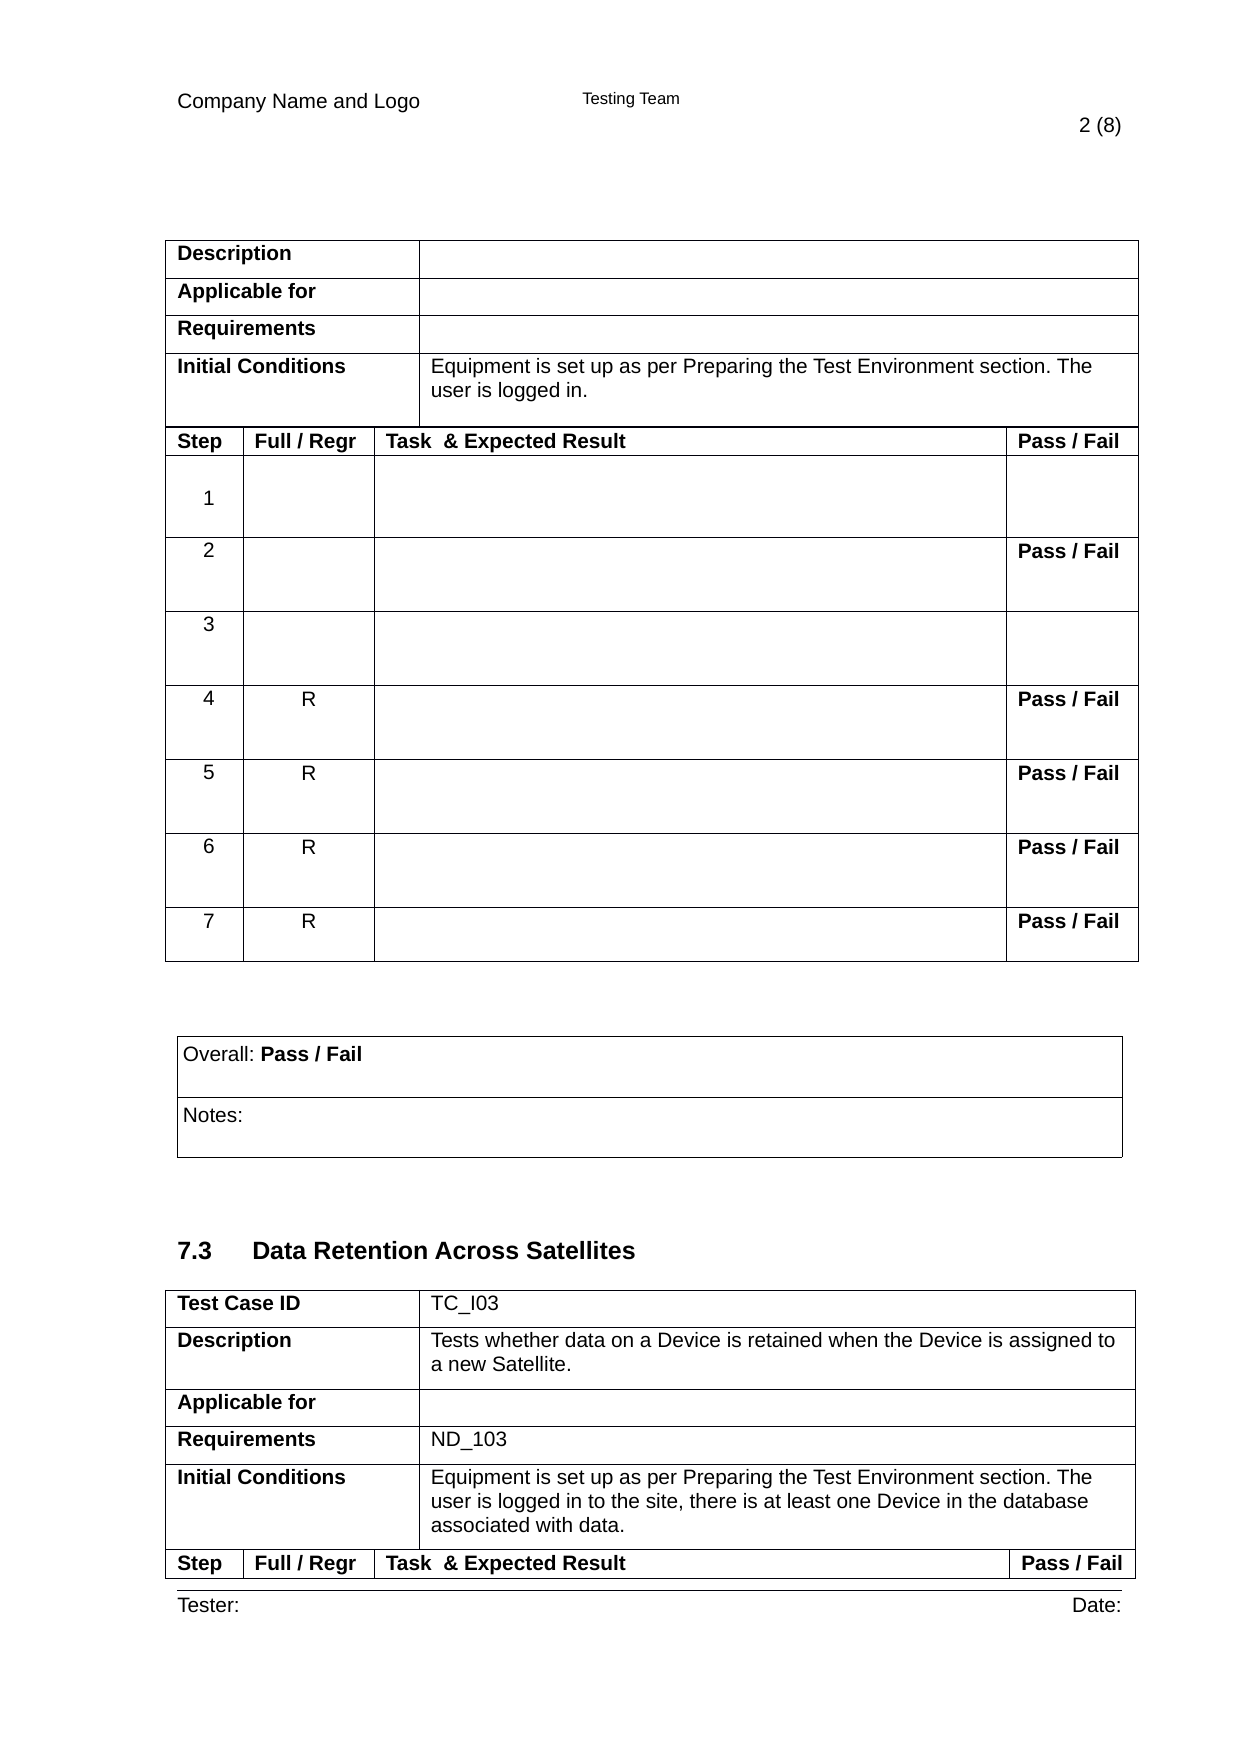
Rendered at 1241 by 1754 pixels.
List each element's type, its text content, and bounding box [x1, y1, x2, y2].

table_cell [420, 316, 1138, 352]
table_cell [375, 686, 1006, 759]
table_cell Description [166, 241, 419, 277]
table_cell Pass / Fail [1007, 834, 1138, 907]
table_cell [166, 908, 243, 961]
table_cell [375, 908, 1006, 961]
table_cell Full / Regr [244, 428, 374, 455]
table_cell R [244, 760, 374, 833]
table_header Overall: Pass / Fail [178, 1037, 1122, 1097]
table_cell Tests whether data on a Device is retained when the Device is assigned to a new Satellite. [420, 1328, 1135, 1389]
table_cell Pass / Fail [1010, 1550, 1135, 1578]
table_cell Pass / Fail [1007, 686, 1138, 759]
table_cell [244, 456, 374, 537]
table_cell Full / Regr [244, 1550, 374, 1578]
table_cell Requirements [166, 1427, 419, 1464]
table_cell [375, 760, 1006, 833]
table_header TC_I03 [420, 1291, 1135, 1327]
table_cell Pass / Fail [1007, 908, 1138, 961]
table_cell [1007, 456, 1138, 537]
table_cell [375, 834, 1006, 907]
table_cell Task & Expected Result [375, 428, 1006, 455]
table_cell ND_103 [420, 1427, 1135, 1464]
subtitle Data Retention Across Satellites [177, 1236, 1122, 1265]
table_cell Initial Conditions [166, 1465, 419, 1549]
table_cell Initial Conditions [166, 354, 419, 426]
table_cell Applicable for [166, 279, 419, 315]
table_cell [375, 612, 1006, 685]
table_cell [244, 538, 374, 611]
table_cell [166, 834, 243, 907]
table_cell Pass / Fail [1007, 428, 1138, 455]
table_cell [420, 279, 1138, 315]
table_cell [1007, 612, 1138, 685]
table_cell [375, 456, 1006, 537]
table_cell [244, 612, 374, 685]
table_cell Pass / Fail [1007, 760, 1138, 833]
table_cell Equipment is set up as per Preparing the Test Environment section. The user is logged in. [420, 354, 1138, 426]
table_cell R [244, 686, 374, 759]
table_cell [166, 456, 243, 537]
table_cell Equipment is set up as per Preparing the Test Environment section. The user is logged in to the site, there is at least one Device in the database associated with data. [420, 1465, 1135, 1549]
table_cell [375, 538, 1006, 611]
table_cell [420, 1390, 1135, 1426]
table_cell [166, 538, 243, 611]
table_cell Notes: [178, 1098, 1122, 1157]
table_cell Step [166, 1550, 243, 1578]
table_cell [166, 760, 243, 833]
table_cell Step [166, 428, 243, 455]
table_cell R [244, 834, 374, 907]
table_cell Pass / Fail [1007, 538, 1138, 611]
table_cell [420, 241, 1138, 277]
table_cell Task & Expected Result [375, 1550, 1009, 1578]
table_cell Description [166, 1328, 419, 1389]
table_cell [166, 686, 243, 759]
table_cell [166, 612, 243, 685]
table_header Test Case ID [166, 1291, 419, 1327]
table_cell R [244, 908, 374, 961]
table_cell Requirements [166, 316, 419, 352]
table_cell Applicable for [166, 1390, 419, 1426]
